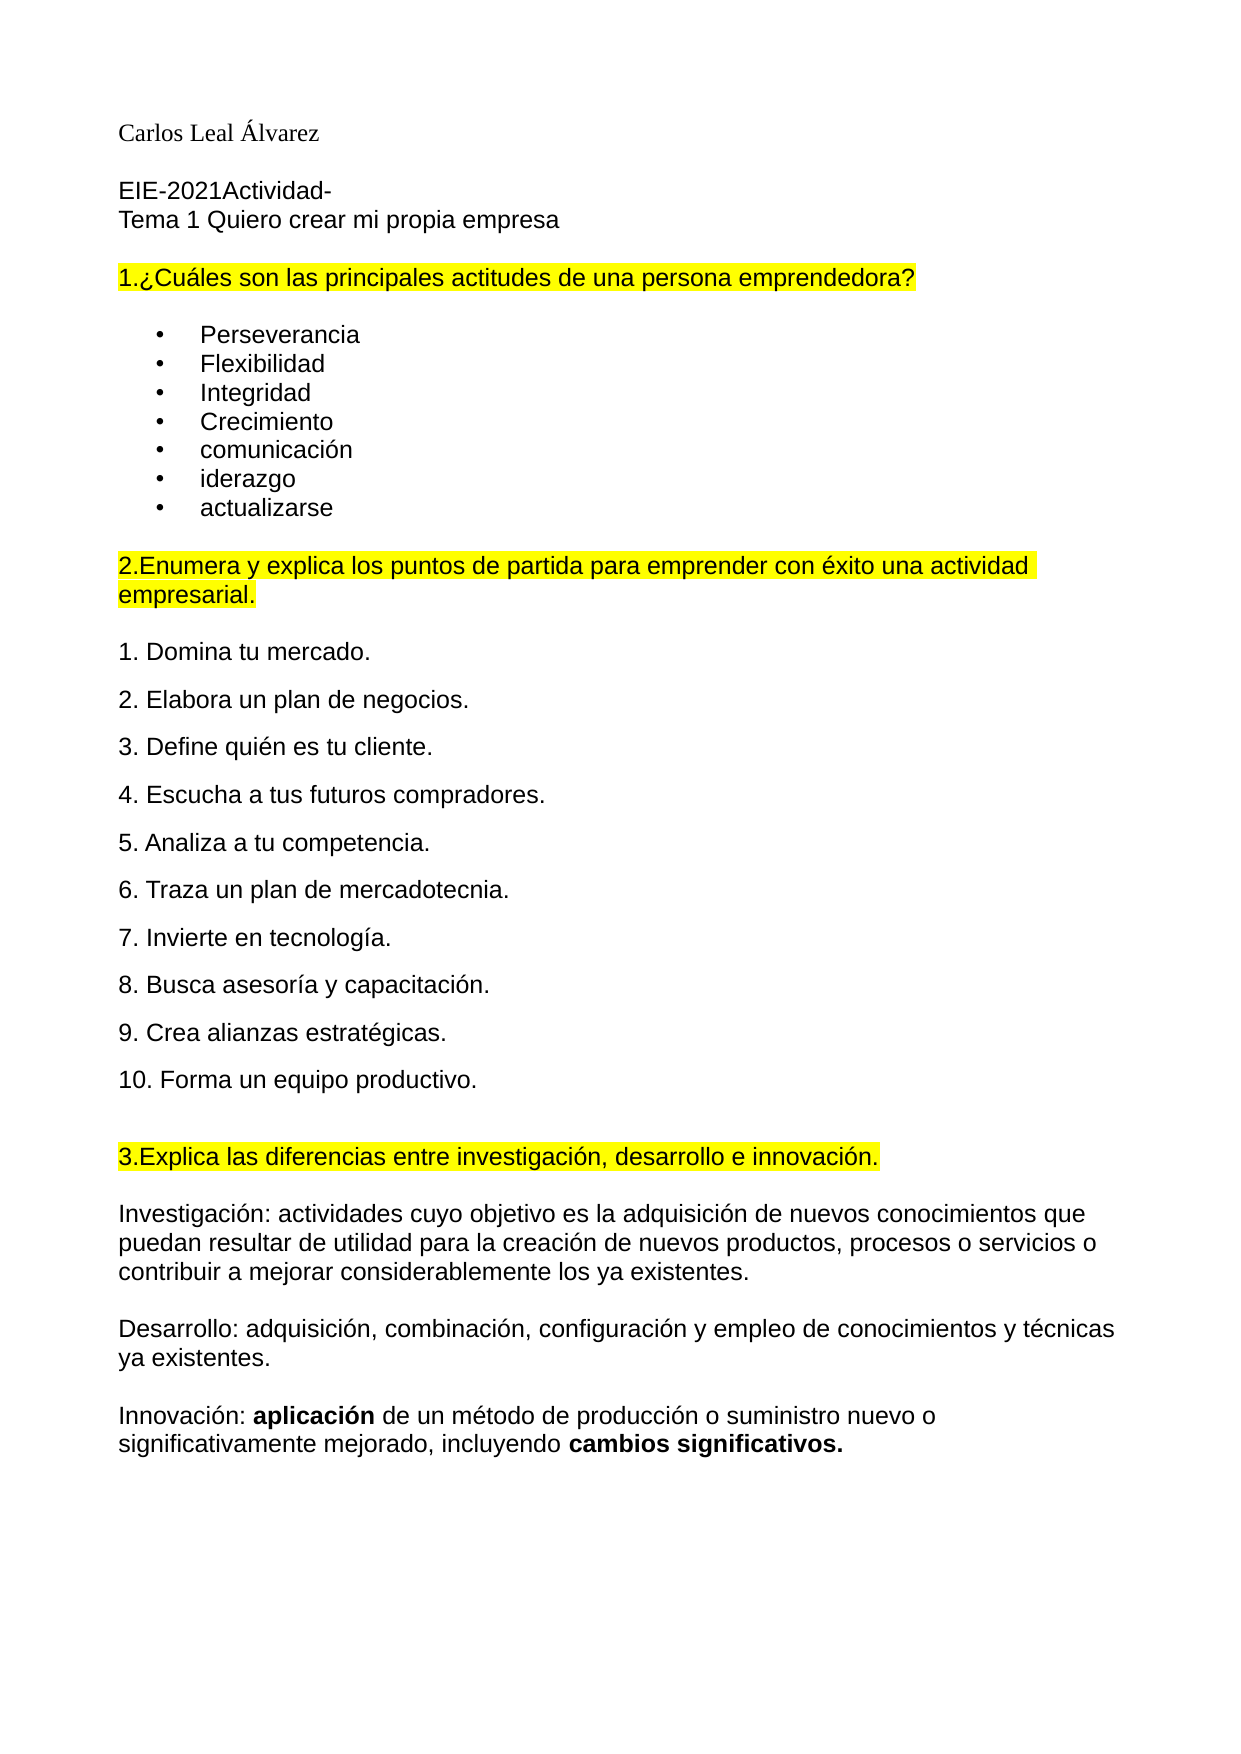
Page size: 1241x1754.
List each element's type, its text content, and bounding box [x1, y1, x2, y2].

list Integridad [156, 378, 1122, 407]
text Innovación: aplicación de un método de producción o suministro nuevo o significativamente mejorado, incluyendo cambios significativos. [118, 1401, 1122, 1458]
text 9. Crea alianzas estratégicas. [118, 1018, 1122, 1047]
text 10. Forma un equipo productivo. [118, 1066, 1122, 1094]
text 2.Enumera y explica los puntos de partida para emprender con éxito una actividad empresarial. [118, 551, 1122, 608]
list actualizarse [156, 493, 1122, 522]
list Flexibilidad [156, 349, 1122, 378]
list iderazgo [156, 464, 1122, 493]
text 5. Analiza a tu competencia. [118, 827, 1122, 856]
text 3. Define quién es tu cliente. [118, 732, 1122, 761]
text 1.¿Cuáles son las principales actitudes de una persona emprendedora? [118, 263, 1122, 291]
text Desarrollo: adquisición, combinación, configuración y empleo de conocimientos y técnicas ya existentes. [118, 1314, 1122, 1372]
list Crecimiento [156, 407, 1122, 436]
text 7. Invierte en tecnología. [118, 923, 1122, 951]
text Tema 1 Quiero crear mi propia empresa [118, 205, 1122, 234]
list comunicación [156, 436, 1122, 464]
text 1. Domina tu mercado. [118, 637, 1122, 666]
text 8. Busca asesoría y capacitación. [118, 970, 1122, 999]
list Perseverancia [156, 320, 1122, 349]
text EIE-2021Actividad- [118, 176, 1122, 205]
text Investigación: actividades cuyo objetivo es la adquisición de nuevos conocimientos que puedan resultar de utilidad para la creación de nuevos productos, procesos o servicios o contribuir a mejorar considerablemente los ya existentes. [118, 1199, 1122, 1286]
text 6. Traza un plan de mercadotecnia. [118, 875, 1122, 904]
text 3.Explica las diferencias entre investigación, desarrollo e innovación. [118, 1142, 1122, 1171]
text 4. Escucha a tus futuros compradores. [118, 780, 1122, 809]
text 2. Elabora un plan de negocios. [118, 685, 1122, 713]
